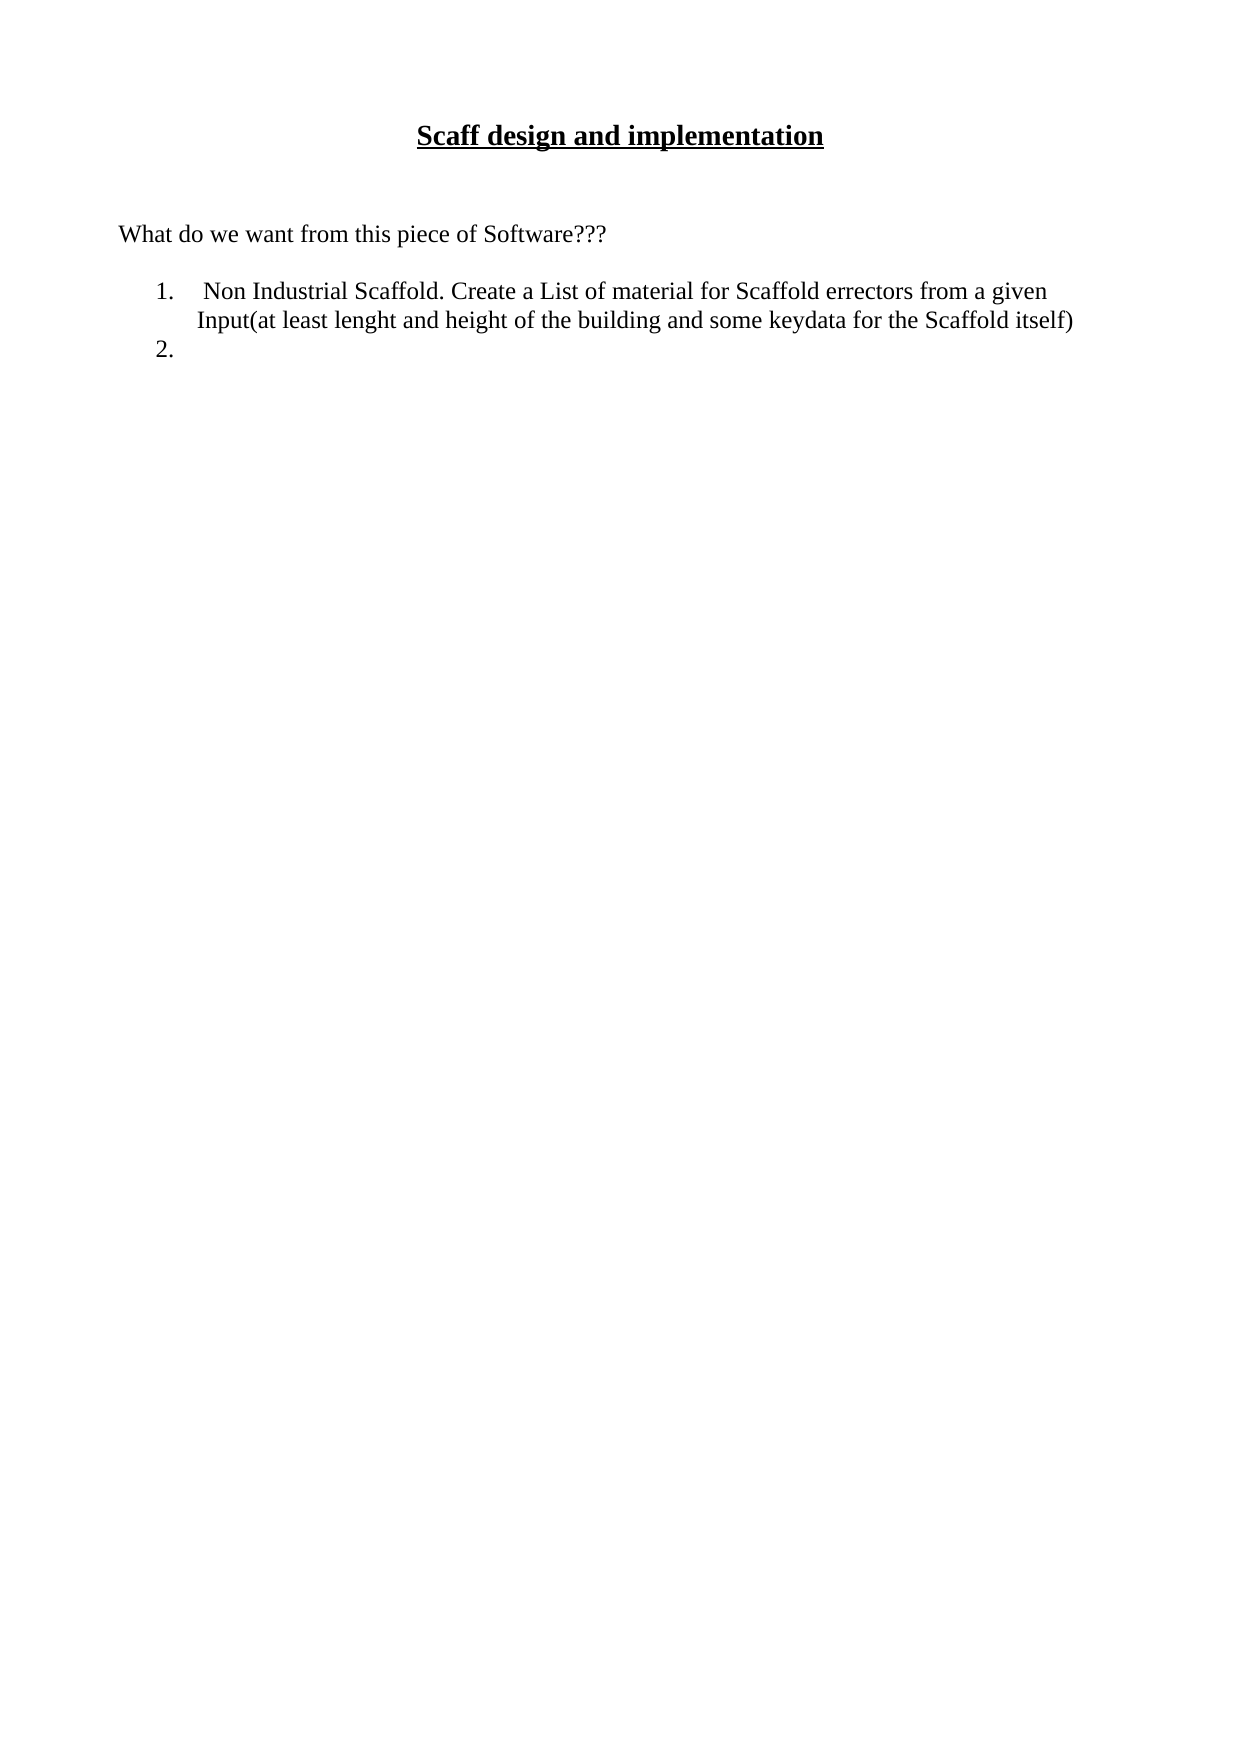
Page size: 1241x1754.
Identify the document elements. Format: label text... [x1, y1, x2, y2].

text What do we want from this piece of Software??? [118, 219, 1122, 247]
list Non Industrial Scaffold. Create a List of material for Scaffold errectors from a given Input(at least lenght and height of the building and some keydata for the Scaffold itself) [155, 276, 1122, 334]
text Scaff design and implementation [118, 118, 1122, 152]
